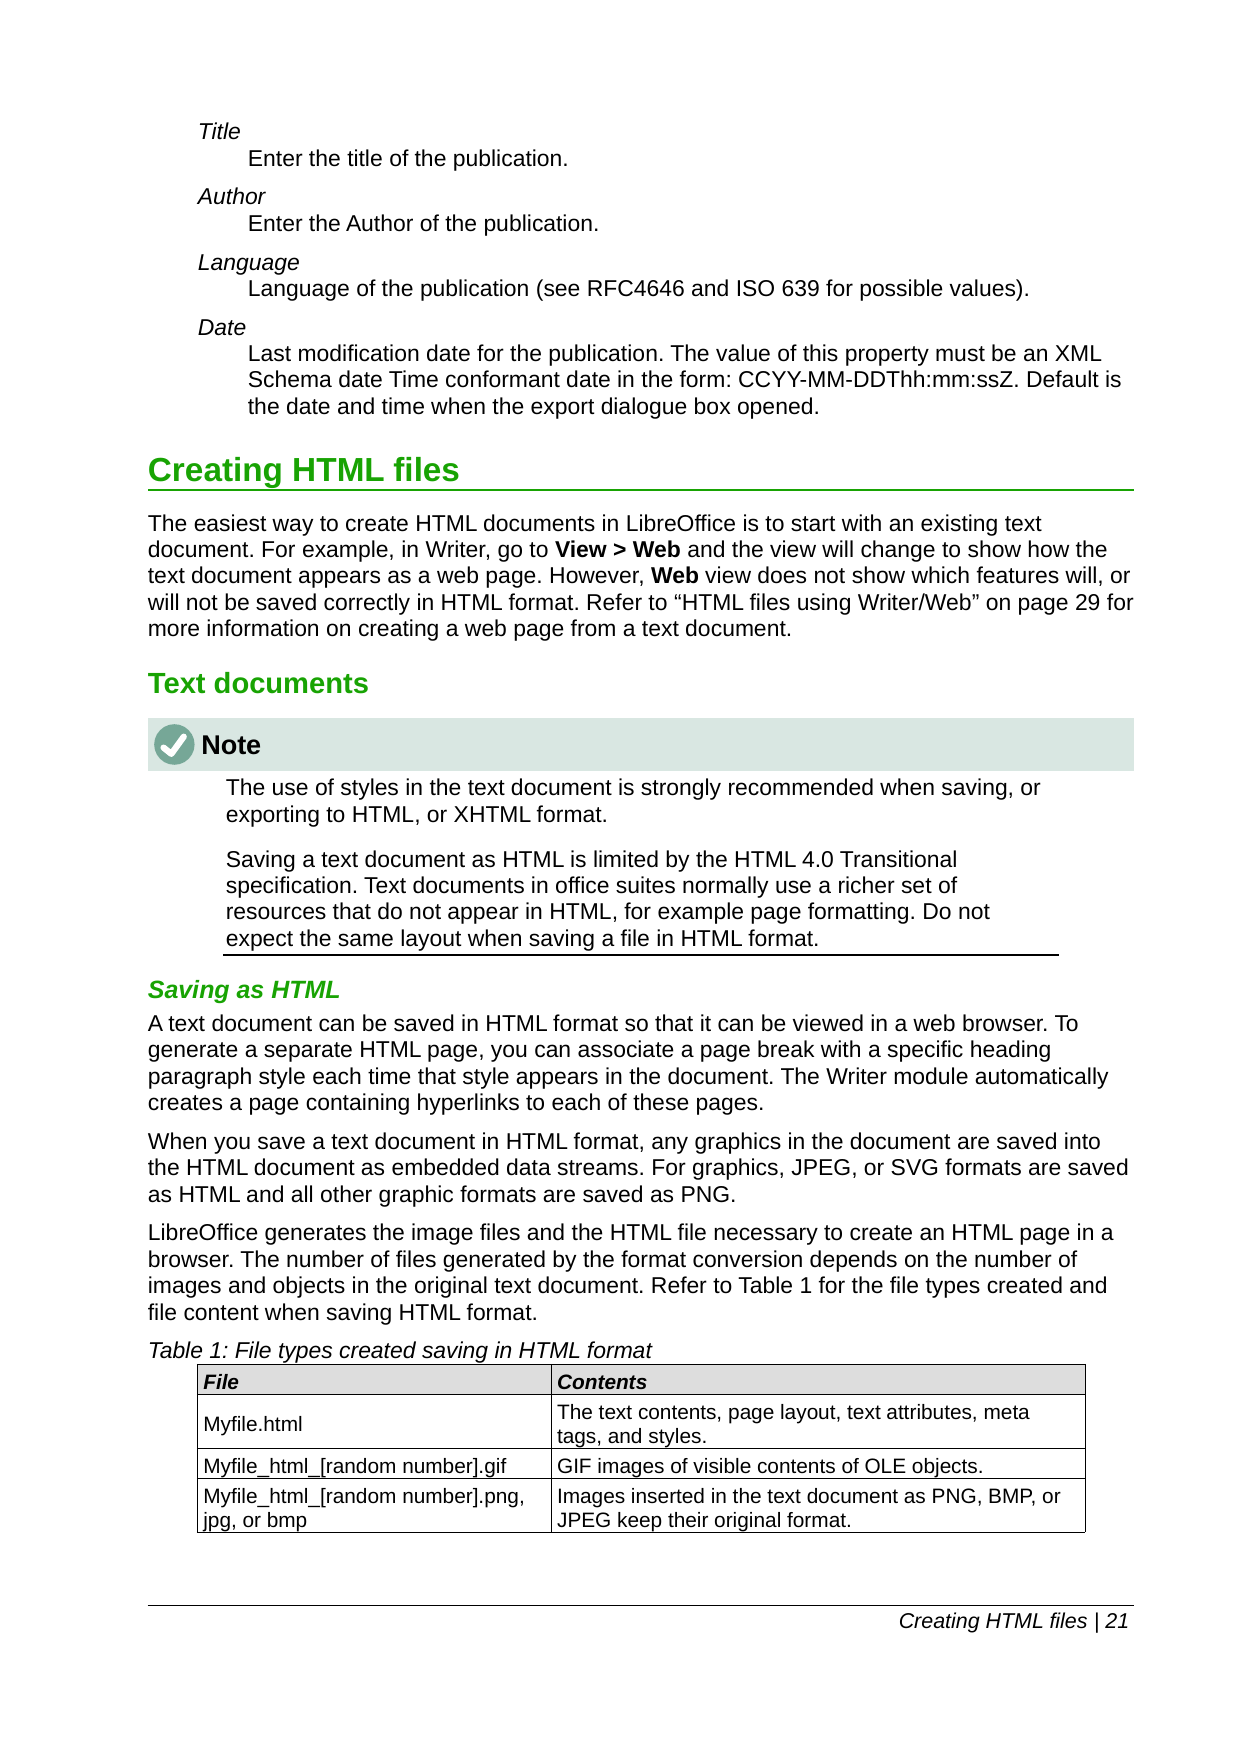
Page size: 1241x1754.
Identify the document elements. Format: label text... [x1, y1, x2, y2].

text Enter the Author of the publication. [248, 210, 1134, 236]
text Author [198, 183, 1134, 210]
text When you save a text document in HTML format, any graphics in the document are saved into the HTML document as embedded data streams. For graphics, JPEG, or SVG formats are saved as HTML and all other graphic formats are saved as PNG. [148, 1128, 1134, 1207]
table_cell Myfile_html_[random number].png, jpg, or bmp [198, 1479, 551, 1532]
text Language [198, 248, 1134, 275]
text Enter the title of the publication. [248, 144, 1134, 171]
text Date [198, 314, 1134, 340]
text A text document can be saved in HTML format so that it can be viewed in a web browser. To generate a separate HTML page, you can associate a page break with a specific heading paragraph style each time that style appears in the document. The Writer module automatically creates a page containing hyperlinks to each of these pages. [148, 1010, 1134, 1115]
subtitle Creating HTML files [148, 450, 1134, 489]
text The easiest way to create HTML documents in LibreOffice is to start with an existing text document. For example, in Writer, go to View > Web and the view will change to show how the text document appears as a web page. However, Web view does not show which features will, or will not be saved correctly in HTML format. Refer to “HTML files using Writer/Web” on page 29 for more information on creating a web page from a text document. [148, 510, 1134, 641]
text The use of styles in the text document is strongly recommended when saving, or exporting to HTML, or XHTML format. [223, 771, 1059, 827]
table_header Contents [552, 1365, 1085, 1394]
text Language of the publication (see RFC4646 and ISO 639 for possible values). [248, 275, 1134, 301]
text Table 1: File types created saving in HTML format [148, 1337, 1134, 1364]
table_cell GIF images of visible contents of OLE objects. [552, 1449, 1085, 1478]
text LibreOffice generates the image files and the HTML file necessary to create an HTML page in a browser. The number of files generated by the format conversion depends on the number of images and objects in the original text document. Refer to Table 1 for the file types created and file content when saving HTML format. [148, 1219, 1134, 1325]
text Saving a text document as HTML is limited by the HTML 4.0 Transitional specification. Text documents in office suites normally use a richer set of resources that do not appear in HTML, for example page formatting. Do not expect the same layout when saving a file in HTML format. [223, 843, 1059, 954]
text Title [198, 118, 1134, 144]
table_cell Myfile.html [198, 1395, 551, 1448]
subtitle Text documents [148, 666, 1134, 700]
subtitle Saving as HTML [148, 975, 1134, 1004]
table_cell Images inserted in the text document as PNG, BMP, or JPEG keep their original format. [552, 1479, 1085, 1532]
table_cell Myfile_html_[random number].gif [198, 1449, 551, 1478]
text Last modification date for the publication. The value of this property must be an XML Schema date Time conformant date in the form: CCYY-MM-DDThh:mm:ssZ. Default is the date and time when the export dialogue box opened. [248, 340, 1134, 419]
table_cell The text contents, page layout, text attributes, meta tags, and styles. [552, 1395, 1085, 1448]
subtitle Note [148, 718, 1134, 771]
table_header File [198, 1365, 551, 1394]
